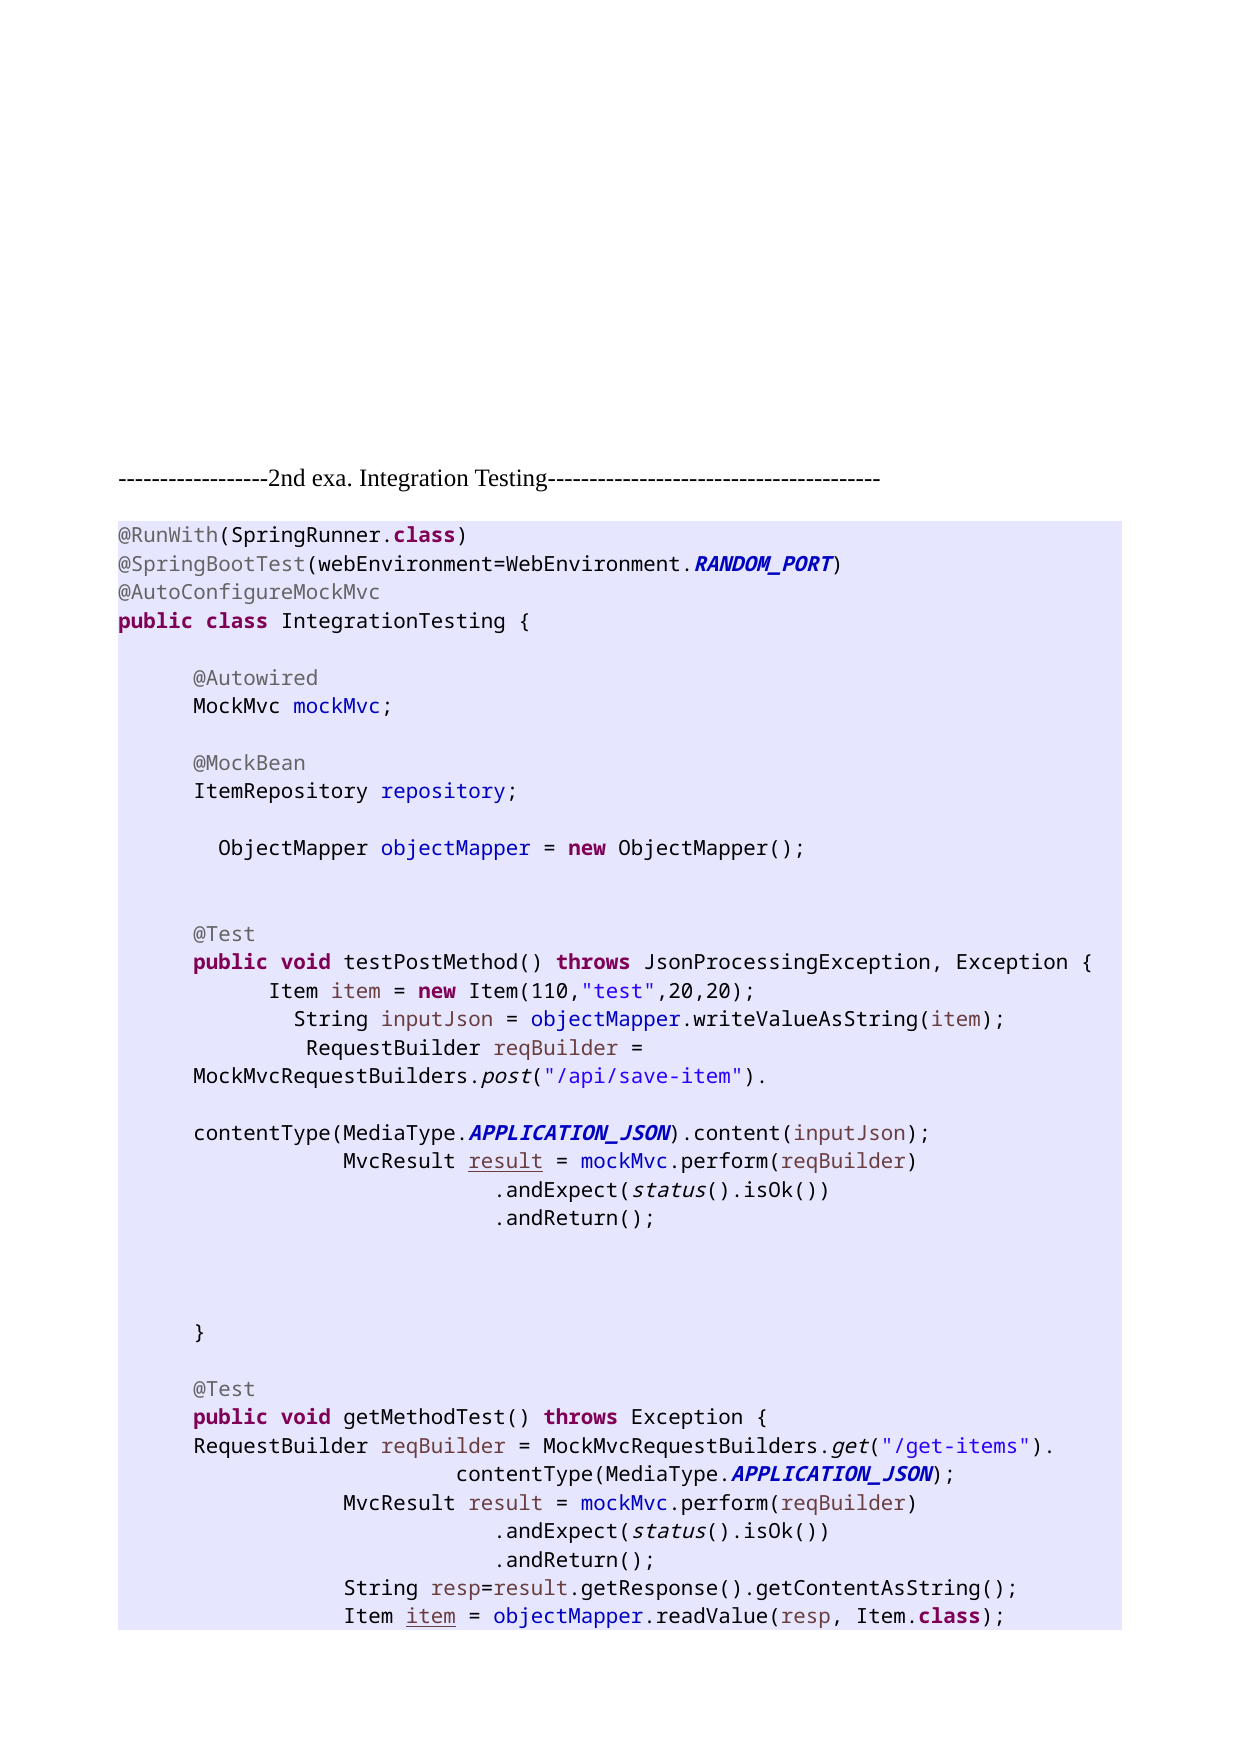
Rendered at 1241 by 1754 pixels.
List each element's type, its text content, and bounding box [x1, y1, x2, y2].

text @AutoConfigureMockMvc [118, 577, 1122, 606]
text @Test [118, 1374, 1122, 1402]
text RequestBuilder reqBuilder = MockMvcRequestBuilders.post("/api/save-item"). [118, 1033, 1122, 1090]
text MvcResult result = mockMvc.perform(reqBuilder) [118, 1147, 1122, 1175]
text ItemRepository repository; [118, 777, 1122, 805]
text .andReturn(); [118, 1545, 1122, 1573]
text Item item = objectMapper.readValue(resp, Item.class); [118, 1602, 1122, 1630]
text public class IntegrationTesting { [118, 606, 1122, 634]
text ------------------2nd exa. Integration Testing---------------------------------------- [118, 463, 1122, 492]
text contentType(MediaType.APPLICATION_JSON).content(inputJson); [118, 1090, 1122, 1147]
text @Test [118, 919, 1122, 947]
text MvcResult result = mockMvc.perform(reqBuilder) [118, 1488, 1122, 1516]
text contentType(MediaType.APPLICATION_JSON); [118, 1459, 1122, 1488]
text .andReturn(); [118, 1203, 1122, 1232]
text String inputJson = objectMapper.writeValueAsString(item); [118, 1004, 1122, 1033]
text @SpringBootTest(webEnvironment=WebEnvironment.RANDOM_PORT) [118, 549, 1122, 577]
text .andExpect(status().isOk()) [118, 1175, 1122, 1203]
text public void testPostMethod() throws JsonProcessingException, Exception { [118, 947, 1122, 976]
text ObjectMapper objectMapper = new ObjectMapper(); [118, 833, 1122, 862]
text public void getMethodTest() throws Exception { [118, 1402, 1122, 1431]
text RequestBuilder reqBuilder = MockMvcRequestBuilders.get("/get-items"). [118, 1431, 1122, 1459]
text @MockBean [118, 748, 1122, 777]
text Item item = new Item(110,"test",20,20); [118, 976, 1122, 1004]
text } [118, 1317, 1122, 1346]
text String resp=result.getResponse().getContentAsString(); [118, 1573, 1122, 1602]
text MockMvc mockMvc; [118, 691, 1122, 720]
text @Autowired [118, 663, 1122, 691]
text .andExpect(status().isOk()) [118, 1516, 1122, 1545]
text @RunWith(SpringRunner.class) [118, 521, 1122, 549]
